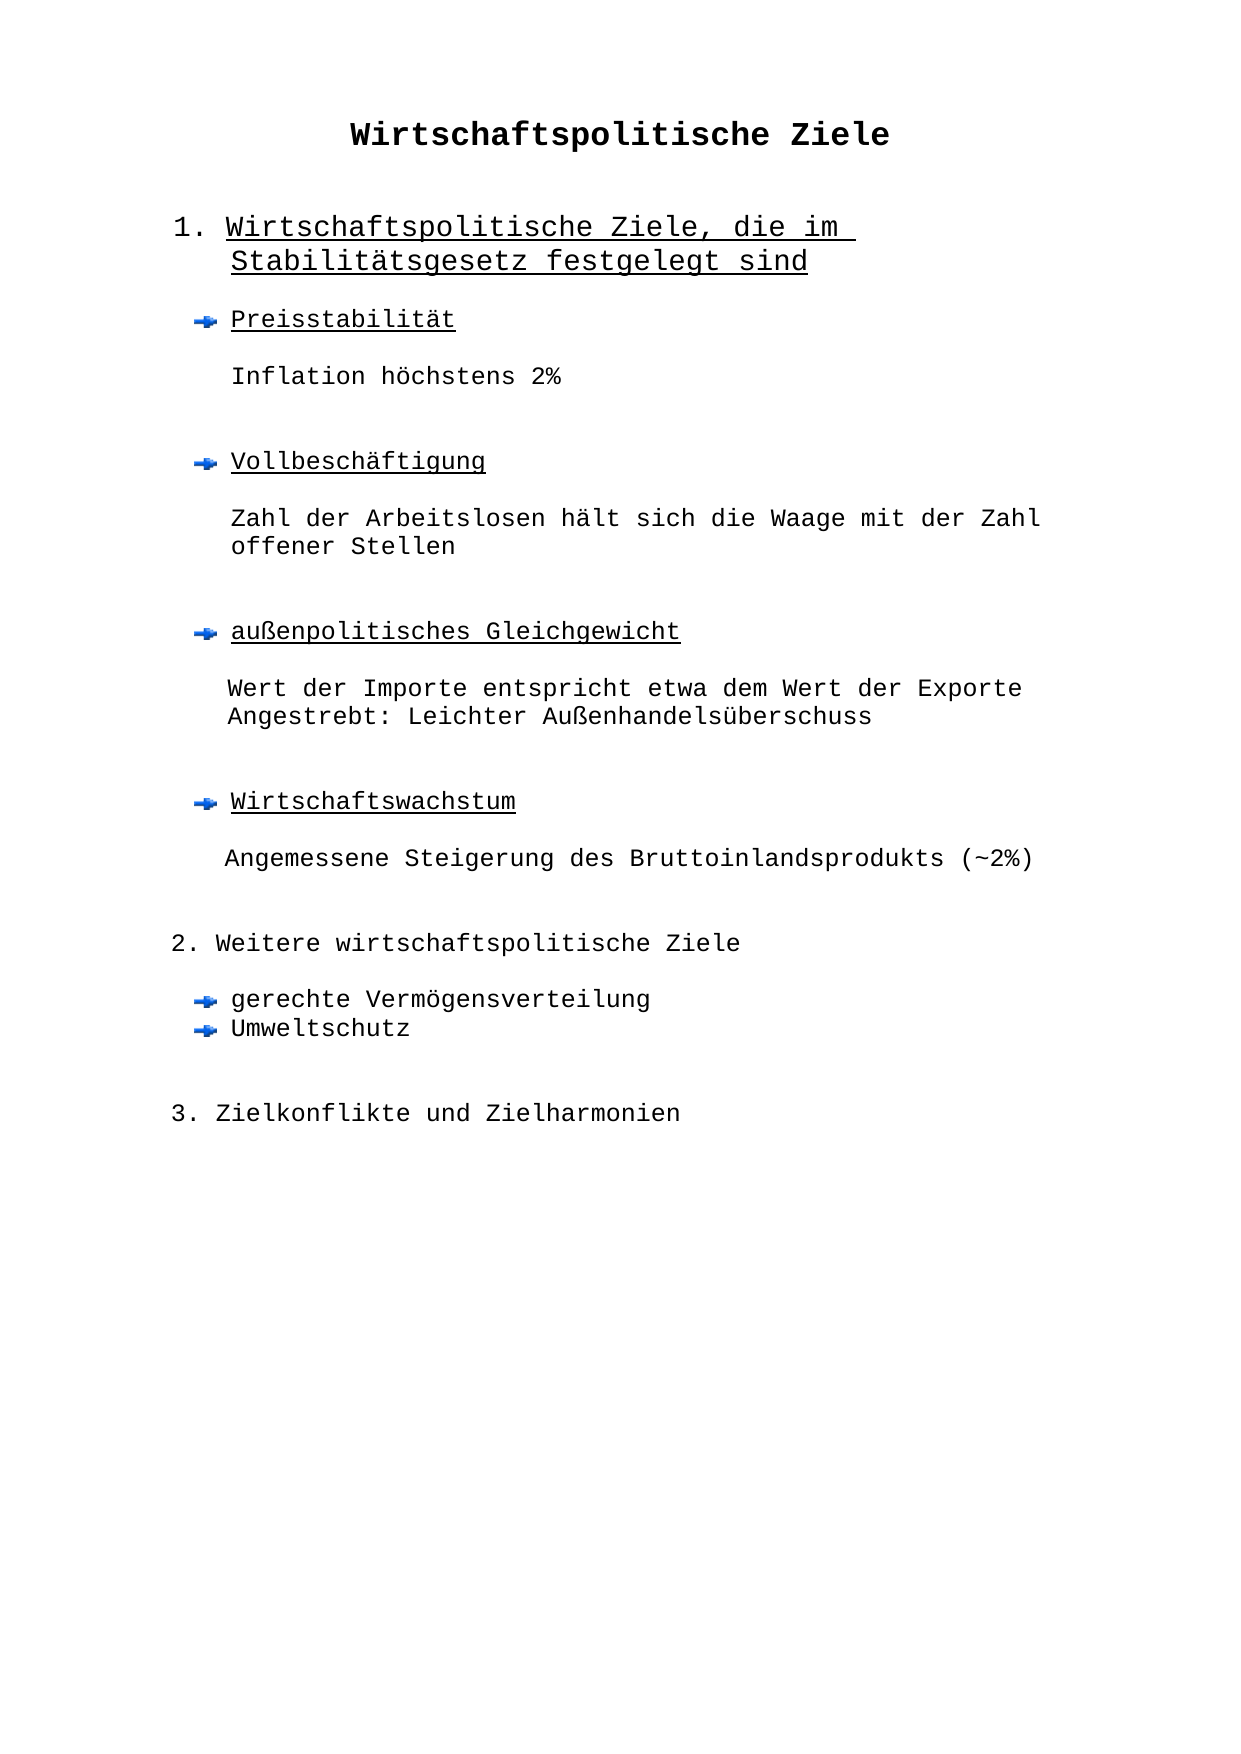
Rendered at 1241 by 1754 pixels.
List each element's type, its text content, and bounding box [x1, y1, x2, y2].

text Wert der Importe entspricht etwa dem Wert der Exporte [227, 675, 1122, 704]
text Zahl der Arbeitslosen hält sich die Waage mit der Zahl offener Stellen [231, 505, 1122, 562]
list gerechte Vermögensverteilung [193, 987, 1122, 1015]
picture [194, 996, 217, 1008]
list Preisstabilität [193, 307, 1122, 335]
list Wirtschaftswachstum [193, 789, 1122, 817]
list Vollbeschäftigung [193, 449, 1122, 477]
picture [194, 628, 217, 640]
list Stabilitätsgesetz festgelegt sind [193, 246, 1122, 279]
picture [194, 1025, 217, 1037]
text Angemessene Steigerung des Bruttoinlandsprodukts (~2%) [224, 845, 1122, 874]
list Weitere wirtschaftspolitische Ziele [156, 930, 1122, 959]
list Umweltschutz [193, 1015, 1122, 1044]
list Wirtschaftspolitische Ziele, die im [156, 213, 1122, 246]
text Angestrebt: Leichter Außenhandelsüberschuss [227, 704, 1122, 732]
picture [194, 798, 217, 810]
text Wirtschaftspolitische Ziele [118, 118, 1122, 156]
picture [194, 316, 217, 328]
list Zielkonflikte und Zielharmonien [156, 1100, 1122, 1129]
picture [194, 458, 217, 470]
list Inflation höchstens 2% [193, 364, 1122, 392]
list außenpolitisches Gleichgewicht [193, 619, 1122, 647]
